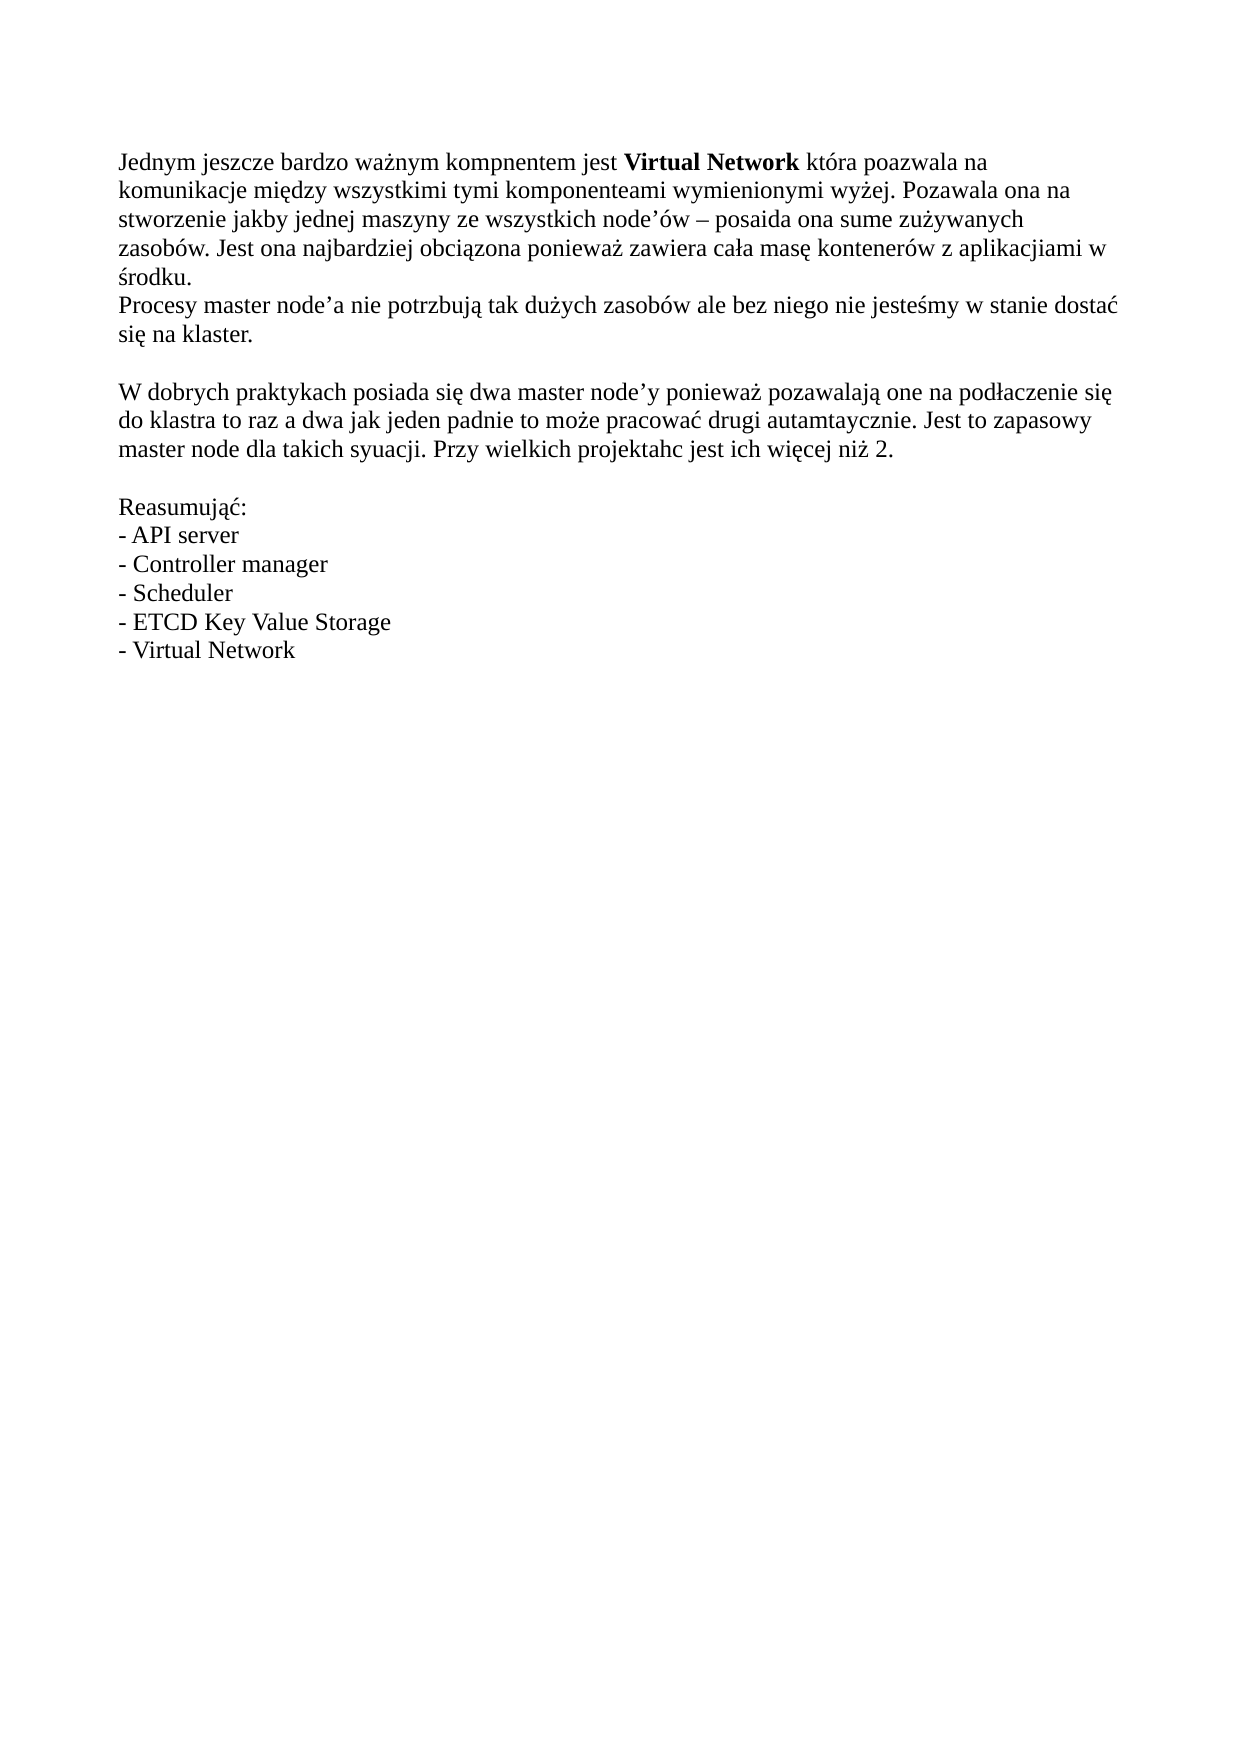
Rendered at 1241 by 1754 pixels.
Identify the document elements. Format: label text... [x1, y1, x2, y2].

text - Scheduler [118, 578, 1122, 607]
text Jednym jeszcze bardzo ważnym kompnentem jest Virtual Network która poazwala na komunikacje między wszystkimi tymi komponenteami wymienionymi wyżej. Pozawala ona na stworzenie jakby jednej maszyny ze wszystkich node’ów – posaida ona sume zużywanych zasobów. Jest ona najbardziej obciązona ponieważ zawiera cała masę kontenerów z aplikacjiami w środku. Procesy master node’a nie potrzbują tak dużych zasobów ale bez niego nie jesteśmy w stanie dostać się na klaster. W dobrych praktykach posiada się dwa master node’y ponieważ pozawalają one na podłaczenie się do klastra to raz a dwa jak jeden padnie to może pracować drugi autamtaycznie. Jest to zapasowy master node dla takich syuacji. Przy wielkich projektahc jest ich więcej niż 2. Reasumująć: - API server [118, 118, 1122, 549]
text - Controller manager [118, 549, 1122, 578]
text - ETCD Key Value Storage - Virtual Network [118, 607, 1122, 722]
